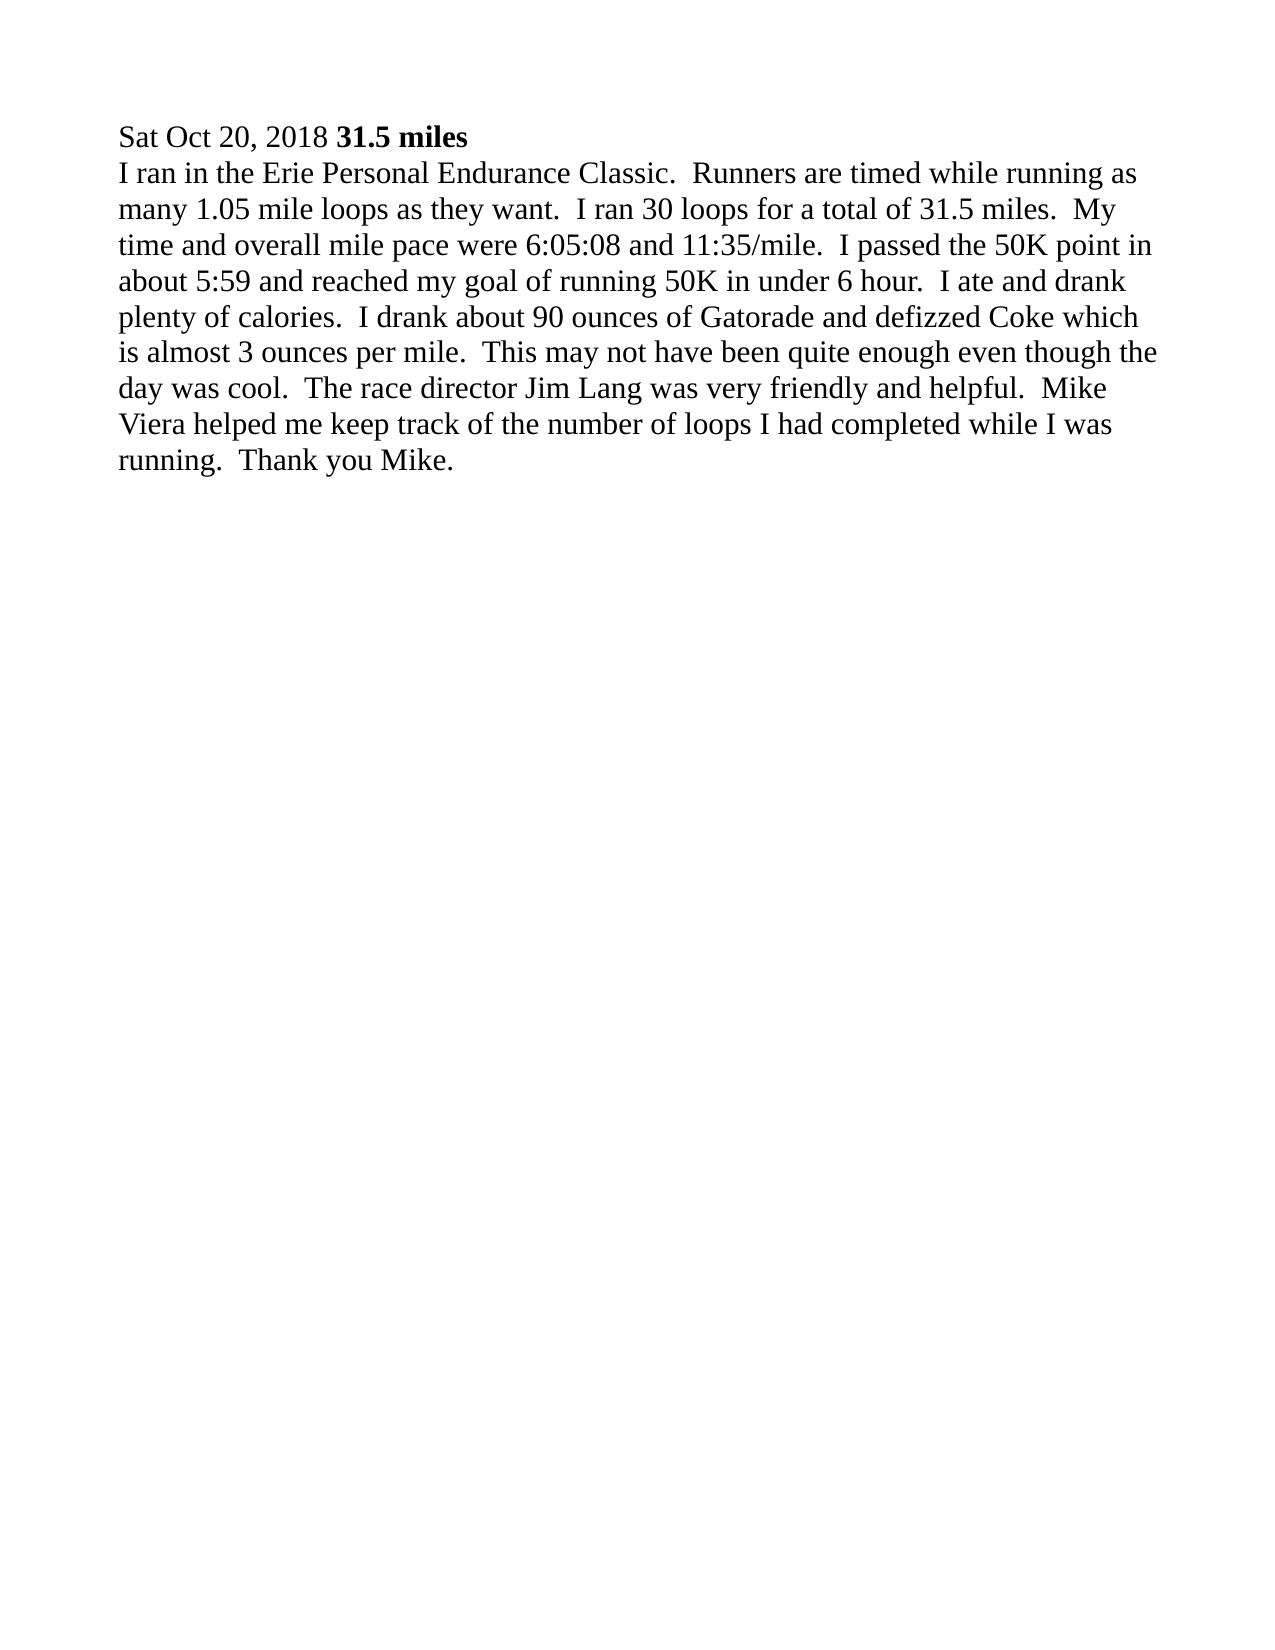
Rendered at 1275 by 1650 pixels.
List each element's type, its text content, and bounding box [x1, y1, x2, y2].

text Sat Oct 20, 2018 31.5 miles [118, 118, 1161, 154]
text I ran in the Erie Personal Endurance Classic. Runners are timed while running as many 1.05 mile loops as they want. I ran 30 loops for a total of 31.5 miles. My time and overall mile pace were 6:05:08 and 11:35/mile. I passed the 50K point in about 5:59 and reached my goal of running 50K in under 6 hour. I ate and drank plenty of calories. I drank about 90 ounces of Gatorade and defizzed Coke which is almost 3 ounces per mile. This may not have been quite enough even though the day was cool. The race director Jim Lang was very friendly and helpful. Mike Viera helped me keep track of the number of loops I had completed while I was running. Thank you Mike. [118, 154, 1161, 477]
